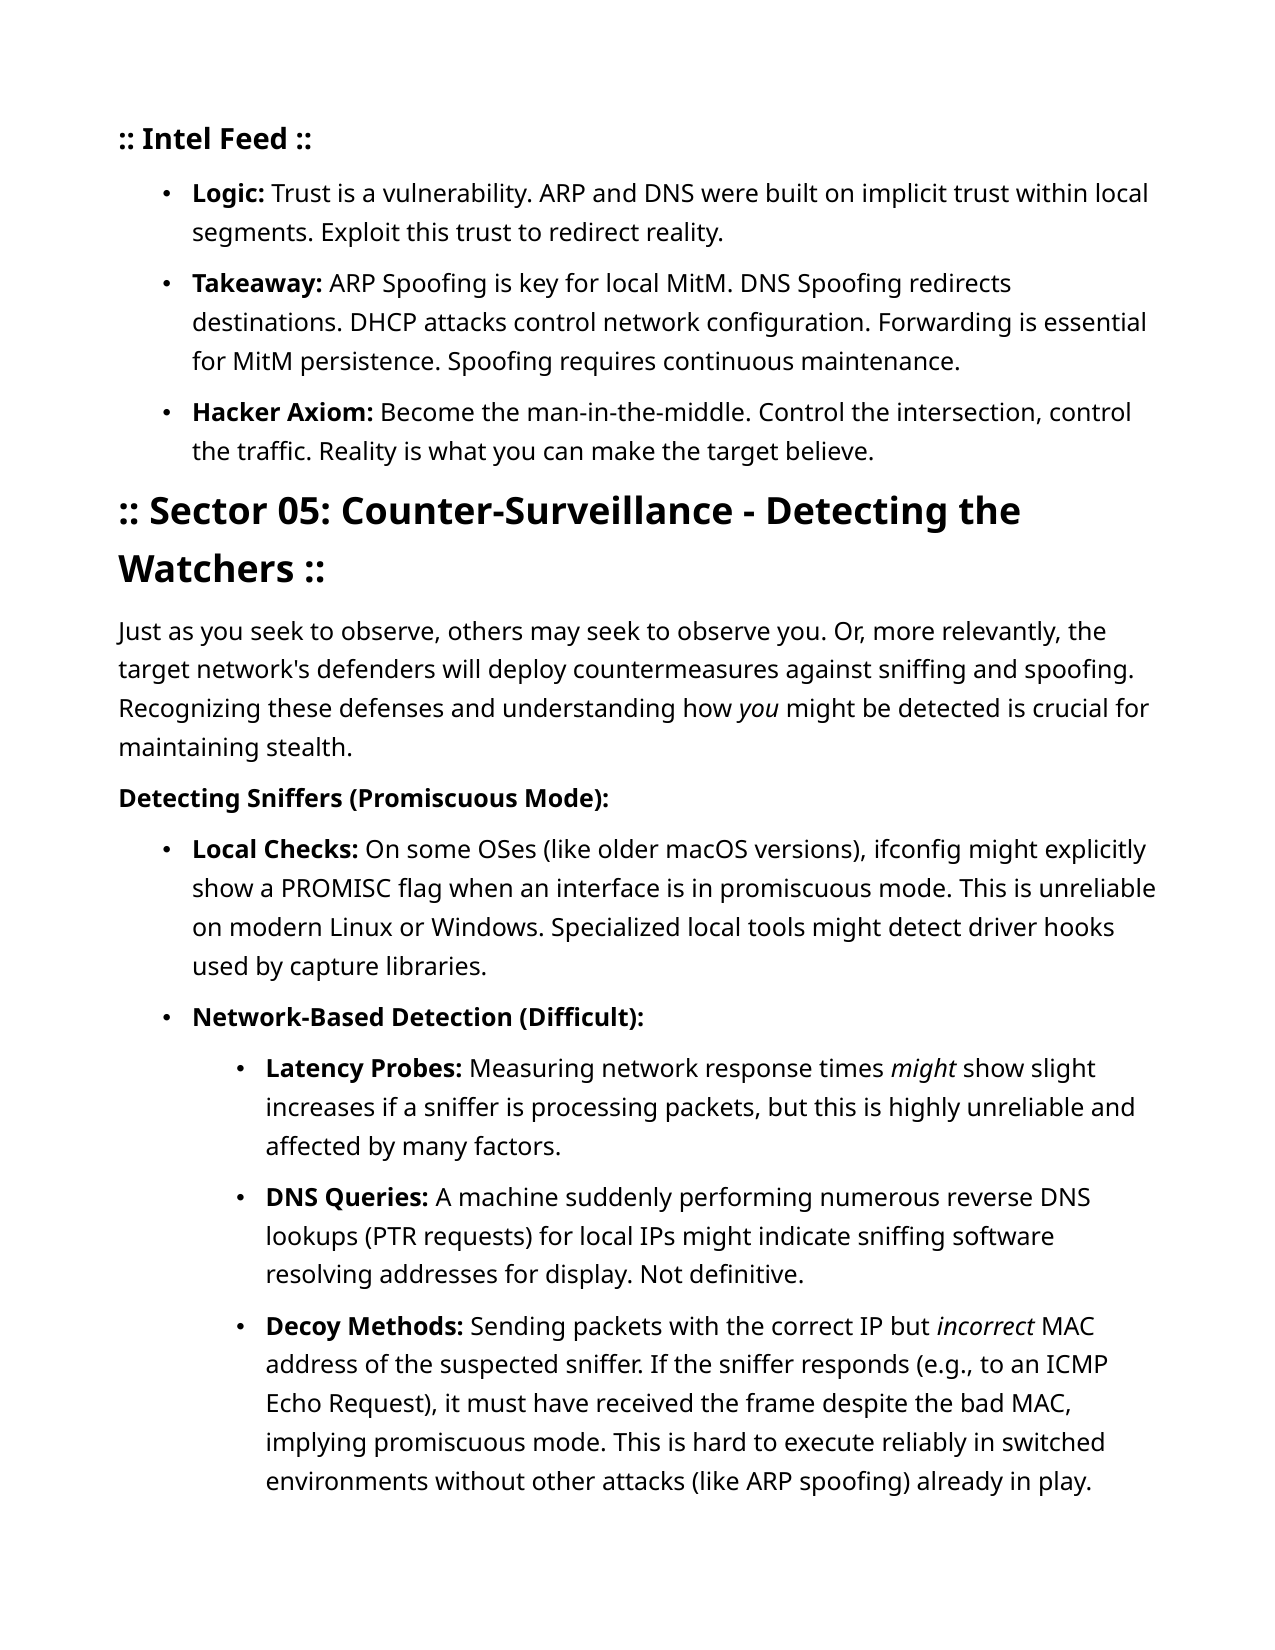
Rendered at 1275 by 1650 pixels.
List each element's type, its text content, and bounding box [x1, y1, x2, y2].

list Takeaway: ARP Spoofing is key for local MitM. DNS Spoofing redirects destinations. DHCP attacks control network configuration. Forwarding is essential for MitM persistence. Spoofing requires continuous maintenance. [162, 266, 1157, 377]
subtitle :: Intel Feed :: [118, 118, 1157, 158]
list Logic: Trust is a vulnerability. ARP and DNS were built on implicit trust within local segments. Exploit this trust to redirect reality. [162, 176, 1157, 249]
list Decoy Methods: Sending packets with the correct IP but incorrect MAC address of the suspected sniffer. If the sniffer responds (e.g., to an ICMP Echo Request), it must have received the frame despite the bad MAC, implying promiscuous mode. This is hard to execute reliably in switched environments without other attacks (like ARP spoofing) already in play. [236, 1308, 1157, 1497]
list DNS Queries: A machine suddenly performing numerous reverse DNS lookups (PTR requests) for local IPs might indicate sniffing software resolving addresses for display. Not definitive. [236, 1179, 1157, 1291]
text Detecting Sniffers (Promiscuous Mode): [118, 781, 1157, 815]
list Local Checks: On some OSes (like older macOS versions), ifconfig might explicitly show a PROMISC flag when an interface is in promiscuous mode. This is unreliable on modern Linux or Windows. Specialized local tools might detect driver hooks used by capture libraries. [162, 832, 1157, 982]
list Hacker Axiom: Become the man-in-the-middle. Control the intersection, control the traffic. Reality is what you can make the target believe. [162, 394, 1157, 467]
list Network-Based Detection (Difficult): [162, 999, 1157, 1034]
text Just as you seek to observe, others may seek to observe you. Or, more relevantly, the target network's defenders will deploy countermeasures against sniffing and spoofing. Recognizing these defenses and understanding how you might be detected is crucial for maintaining stealth. [118, 613, 1157, 764]
subtitle :: Sector 05: Counter-Surveillance - Detecting the Watchers :: [118, 484, 1157, 594]
list Latency Probes: Measuring network response times might show slight increases if a sniffer is processing packets, but this is highly unreliable and affected by many factors. [236, 1051, 1157, 1162]
